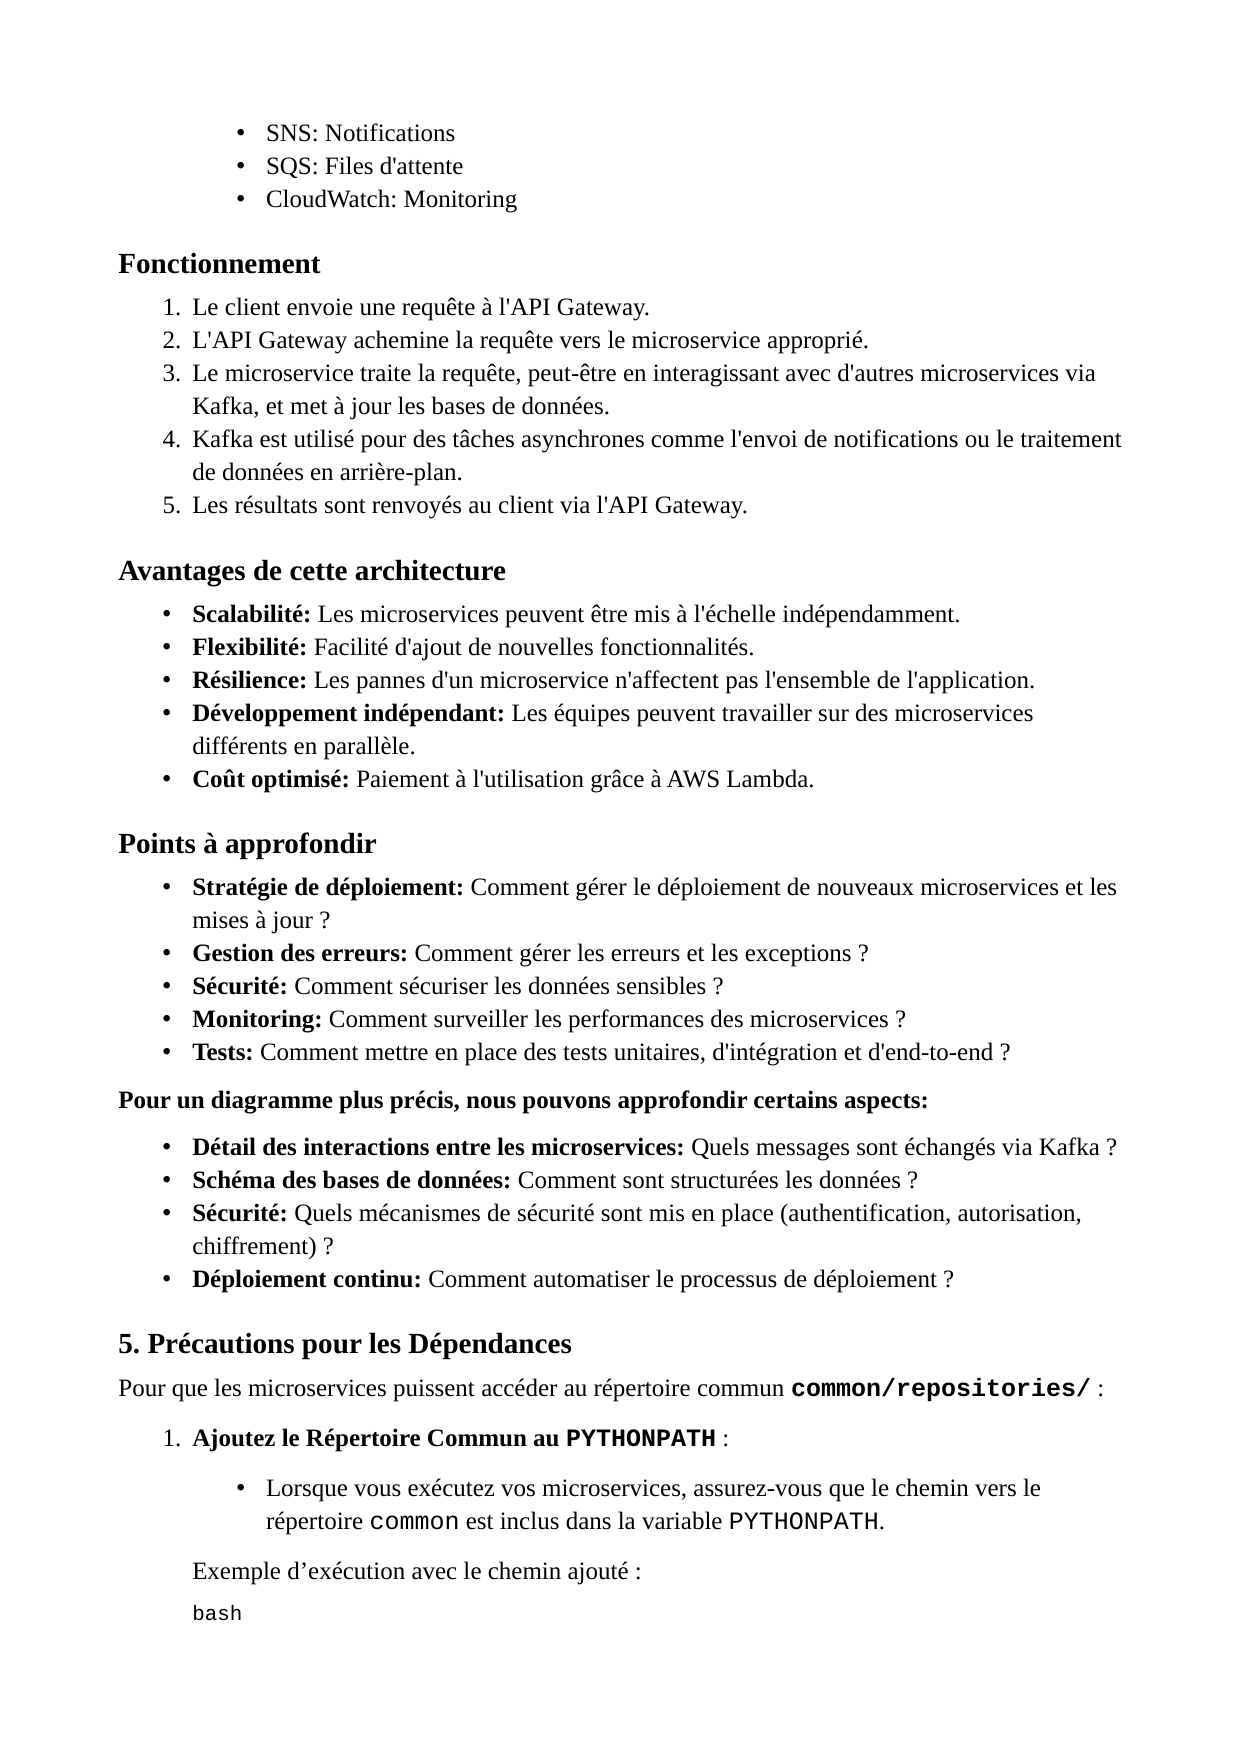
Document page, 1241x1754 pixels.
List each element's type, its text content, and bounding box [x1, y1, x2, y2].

text Pour un diagramme plus précis, nous pouvons approfondir certains aspects: [118, 1085, 1122, 1113]
list Ajoutez le Répertoire Commun au PYTHONPATH : [162, 1423, 1122, 1453]
list Lorsque vous exécutez vos microservices, assurez-vous que le chemin vers le répertoire common est inclus dans la variable PYTHONPATH. [236, 1473, 1122, 1537]
list Le microservice traite la requête, peut-être en interagissant avec d'autres microservices via Kafka, et met à jour les bases de données. [162, 358, 1122, 420]
list Le client envoie une requête à l'API Gateway. [162, 292, 1122, 321]
list Flexibilité: Facilité d'ajout de nouvelles fonctionnalités. [162, 632, 1122, 661]
list Monitoring: Comment surveiller les performances des microservices ? [162, 1004, 1122, 1033]
subtitle Points à approfondir [118, 826, 1122, 859]
list Kafka est utilisé pour des tâches asynchrones comme l'envoi de notifications ou le traitement de données en arrière-plan. [162, 424, 1122, 486]
list Stratégie de déploiement: Comment gérer le déploiement de nouveaux microservices et les mises à jour ? [162, 872, 1122, 934]
list Scalabilité: Les microservices peuvent être mis à l'échelle indépendamment. [162, 599, 1122, 627]
list Sécurité: Comment sécuriser les données sensibles ? [162, 971, 1122, 1000]
list Détail des interactions entre les microservices: Quels messages sont échangés via Kafka ? [162, 1132, 1122, 1161]
text Pour que les microservices puissent accéder au répertoire commun common/repositories/ : [118, 1373, 1122, 1403]
list Exemple d’exécution avec le chemin ajouté : [162, 1556, 1122, 1584]
list Déploiement continu: Comment automatiser le processus de déploiement ? [162, 1264, 1122, 1293]
list SNS: Notifications [236, 118, 1122, 147]
list L'API Gateway achemine la requête vers le microservice approprié. [162, 325, 1122, 354]
list Développement indépendant: Les équipes peuvent travailler sur des microservices différents en parallèle. [162, 698, 1122, 759]
list CloudWatch: Monitoring [236, 184, 1122, 213]
list Coût optimisé: Paiement à l'utilisation grâce à AWS Lambda. [162, 764, 1122, 793]
list SQS: Files d'attente [236, 151, 1122, 180]
list bash [162, 1603, 1122, 1627]
subtitle Avantages de cette architecture [118, 553, 1122, 586]
subtitle Fonctionnement [118, 246, 1122, 280]
list Les résultats sont renvoyés au client via l'API Gateway. [162, 491, 1122, 519]
list Gestion des erreurs: Comment gérer les erreurs et les exceptions ? [162, 938, 1122, 967]
subtitle 5. Précautions pour les Dépendances [118, 1327, 1122, 1360]
list Sécurité: Quels mécanismes de sécurité sont mis en place (authentification, autorisation, chiffrement) ? [162, 1198, 1122, 1260]
list Schéma des bases de données: Comment sont structurées les données ? [162, 1165, 1122, 1194]
list Tests: Comment mettre en place des tests unitaires, d'intégration et d'end-to-end ? [162, 1037, 1122, 1066]
list Résilience: Les pannes d'un microservice n'affectent pas l'ensemble de l'application. [162, 665, 1122, 693]
